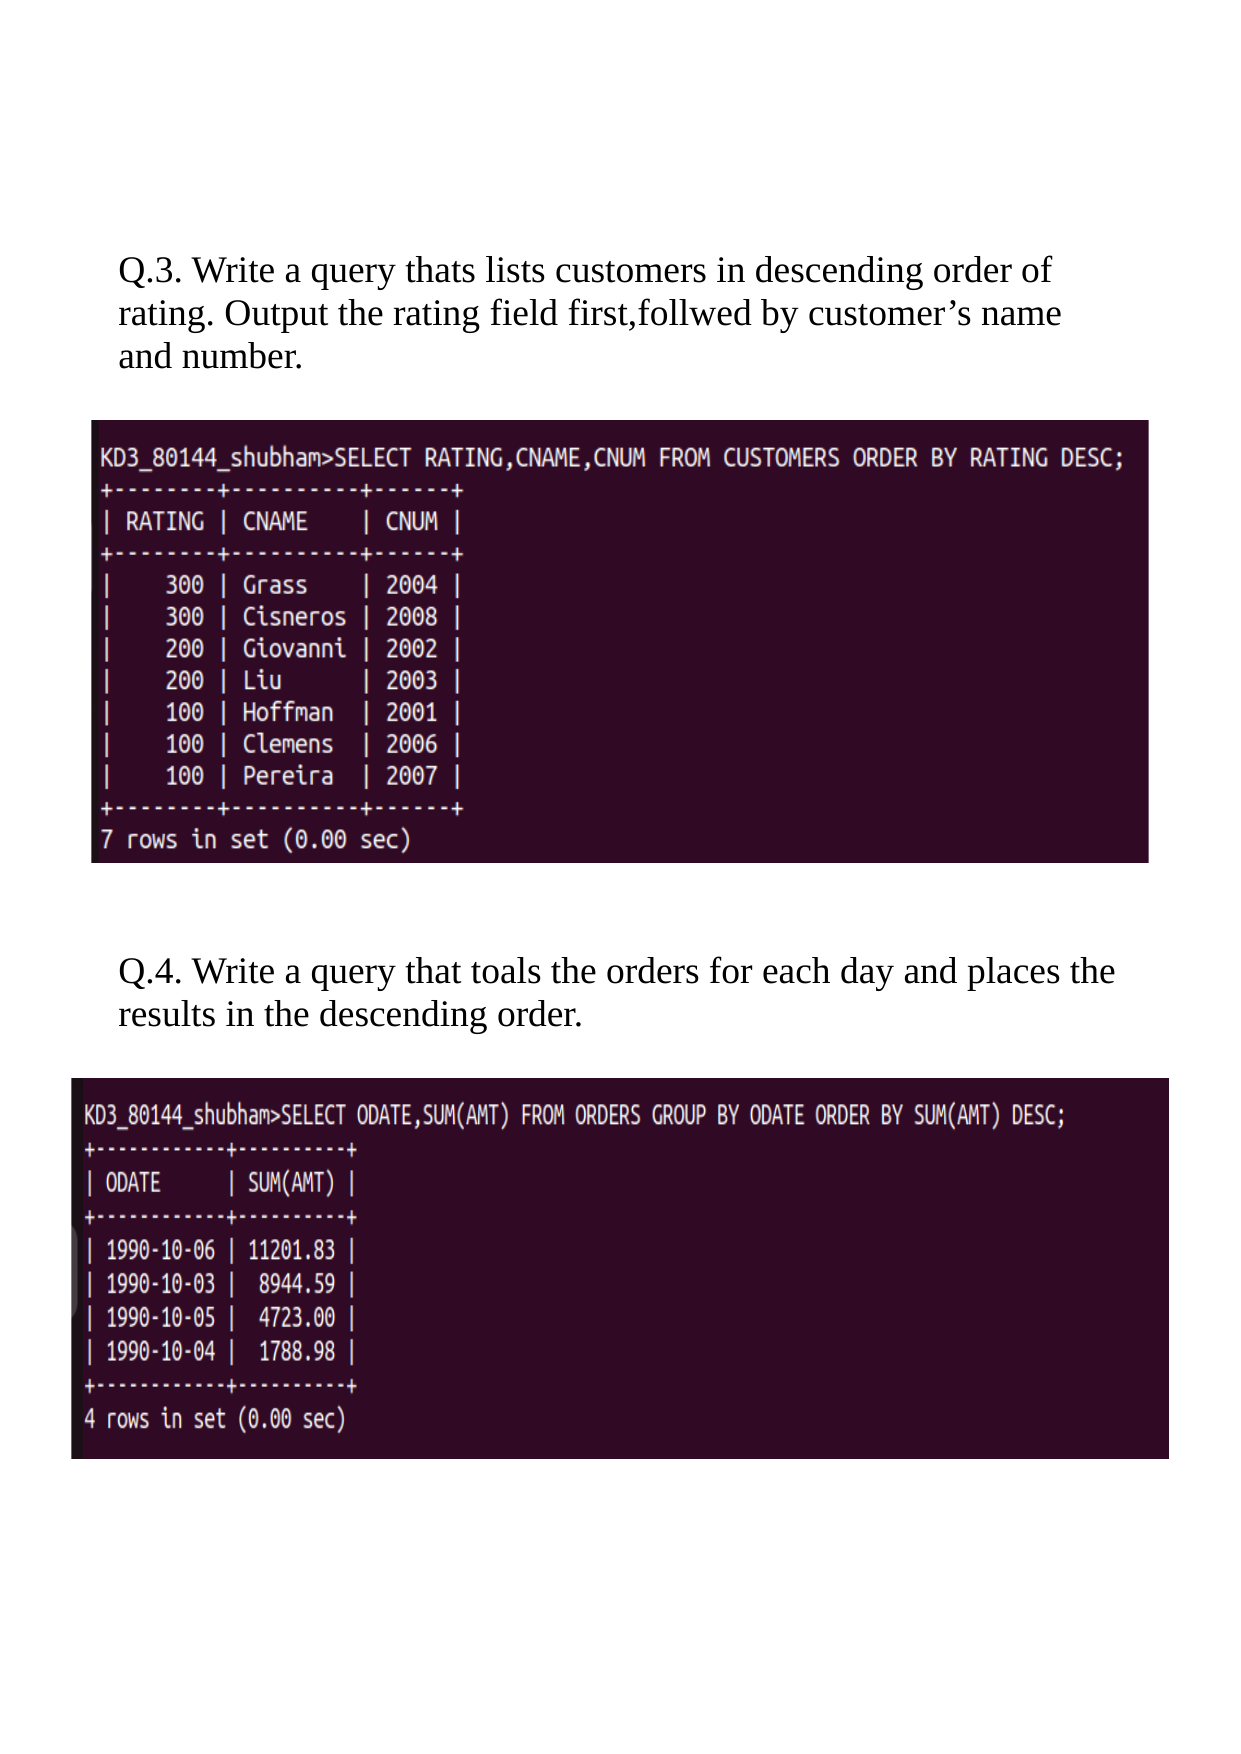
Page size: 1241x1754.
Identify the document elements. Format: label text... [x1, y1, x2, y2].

picture [71, 1078, 1169, 1459]
picture [91, 420, 1149, 863]
text Q.3. Write a query thats lists customers in descending order of rating. Output the rating field first,follwed by customer’s name and number. [118, 247, 1122, 377]
text Q.4. Write a query that toals the orders for each day and places the results in the descending order. [118, 949, 1122, 1035]
